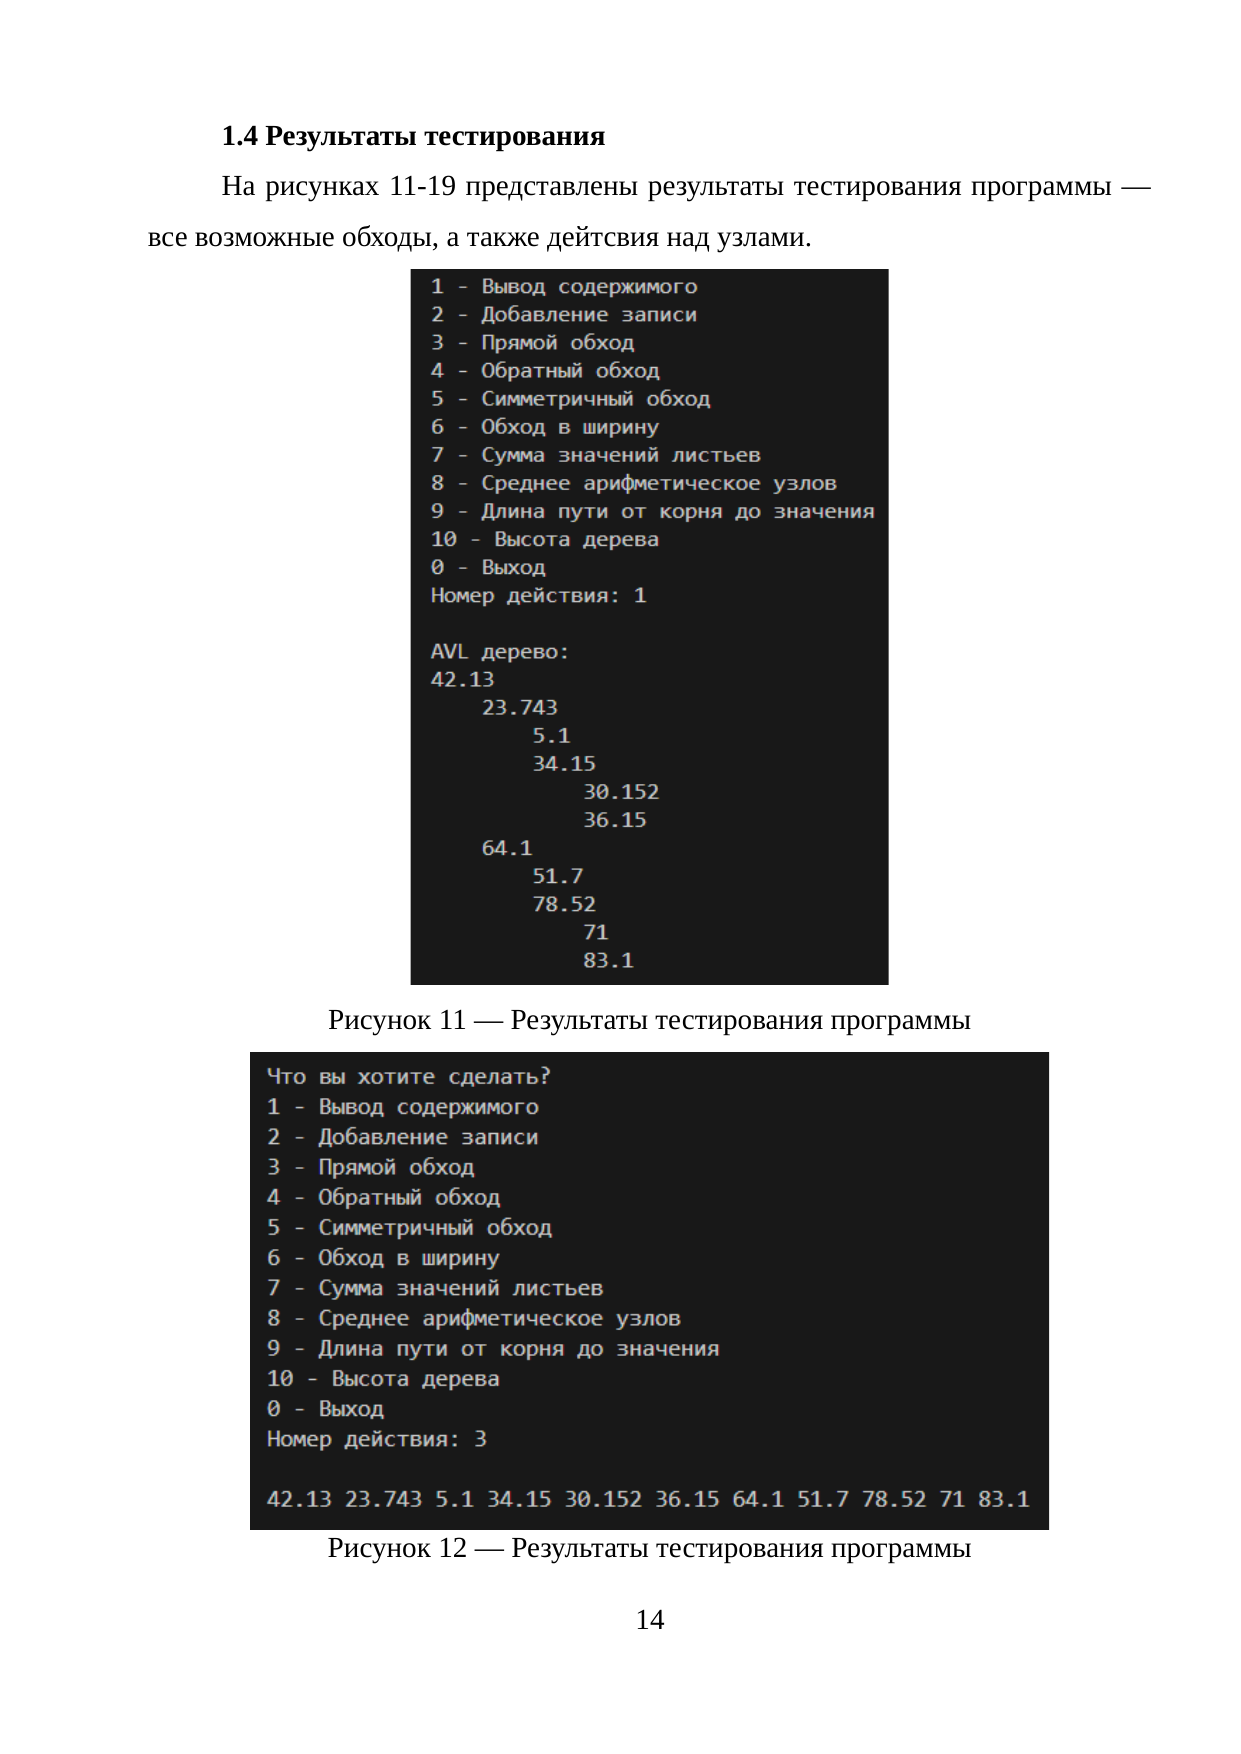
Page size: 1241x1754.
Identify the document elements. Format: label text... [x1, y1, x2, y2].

picture [250, 1052, 1050, 1530]
text Рисунок 12 — Результаты тестирования программы [148, 1052, 1152, 1563]
text Рисунок 11 — Результаты тестирования программы [148, 269, 1152, 1035]
subtitle 1.4 Результаты тестирования [148, 118, 1152, 152]
text На рисунках 11-19 представлены результаты тестирования программы — все возможные обходы, а также дейтсвия над узлами. [148, 168, 1152, 252]
picture [410, 269, 889, 985]
